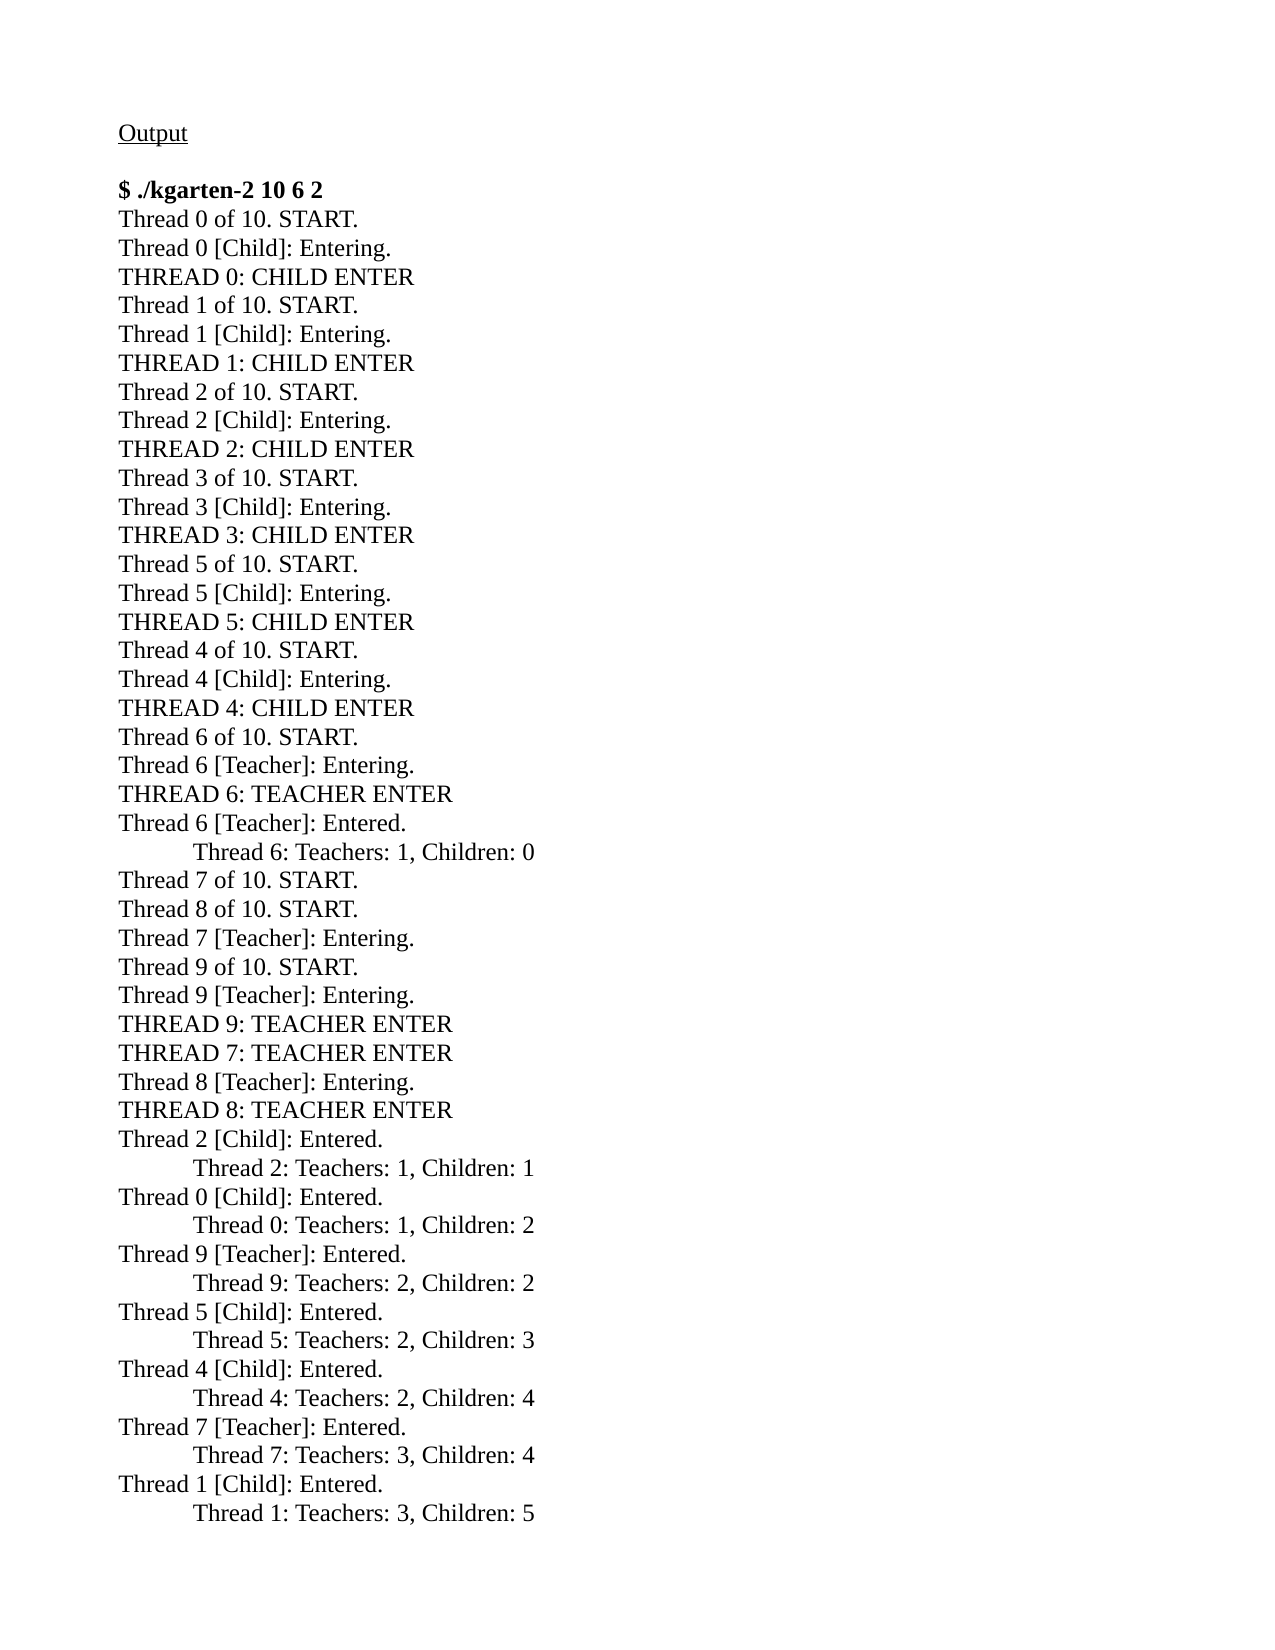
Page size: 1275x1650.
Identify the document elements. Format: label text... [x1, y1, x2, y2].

text THREAD 8: TEACHER ENTER [118, 1096, 1157, 1124]
text Thread 6 [Teacher]: Entering. [118, 751, 1157, 779]
text Thread 4 of 10. START. [118, 636, 1157, 664]
text THREAD 7: TEACHER ENTER [118, 1038, 1157, 1067]
text Thread 0 of 10. START. [118, 204, 1157, 233]
text Thread 5 [Child]: Entering. [118, 578, 1157, 607]
text Thread 0 [Child]: Entered. [118, 1182, 1157, 1211]
text THREAD 5: CHILD ENTER [118, 607, 1157, 636]
text Thread 1 [Child]: Entered. [118, 1469, 1157, 1498]
text Thread 6: Teachers: 1, Children: 0 [118, 837, 1157, 866]
text Thread 7 [Teacher]: Entered. [118, 1412, 1157, 1441]
text Output [118, 118, 1157, 147]
text THREAD 1: CHILD ENTER [118, 348, 1157, 377]
text Thread 2 [Child]: Entering. [118, 406, 1157, 434]
text Thread 0: Teachers: 1, Children: 2 [118, 1211, 1157, 1239]
text Thread 4 [Child]: Entering. [118, 664, 1157, 693]
text Thread 7 of 10. START. [118, 866, 1157, 894]
text THREAD 4: CHILD ENTER [118, 693, 1157, 722]
text Thread 2 of 10. START. [118, 377, 1157, 406]
text Thread 9 [Teacher]: Entering. [118, 981, 1157, 1009]
text Thread 2 [Child]: Entered. [118, 1124, 1157, 1153]
text Thread 9: Teachers: 2, Children: 2 [118, 1268, 1157, 1297]
text THREAD 6: TEACHER ENTER [118, 779, 1157, 808]
text Thread 3 [Child]: Entering. [118, 492, 1157, 521]
text Thread 4: Teachers: 2, Children: 4 [118, 1383, 1157, 1412]
text Thread 5 of 10. START. [118, 549, 1157, 578]
text Thread 6 [Teacher]: Entered. [118, 808, 1157, 837]
text Thread 1 of 10. START. [118, 291, 1157, 319]
text Thread 0 [Child]: Entering. [118, 233, 1157, 262]
text Thread 6 of 10. START. [118, 722, 1157, 751]
text Thread 9 of 10. START. [118, 952, 1157, 981]
text Thread 5: Teachers: 2, Children: 3 [118, 1326, 1157, 1354]
text THREAD 3: CHILD ENTER [118, 521, 1157, 549]
text Thread 8 [Teacher]: Entering. [118, 1067, 1157, 1096]
text Thread 7: Teachers: 3, Children: 4 [118, 1441, 1157, 1469]
text Thread 5 [Child]: Entered. [118, 1297, 1157, 1326]
text THREAD 9: TEACHER ENTER [118, 1009, 1157, 1038]
text Thread 2: Teachers: 1, Children: 1 [118, 1153, 1157, 1182]
text Thread 9 [Teacher]: Entered. [118, 1239, 1157, 1268]
text $ ./kgarten-2 10 6 2 [118, 176, 1157, 204]
text Thread 1 [Child]: Entering. [118, 319, 1157, 348]
text Thread 8 of 10. START. [118, 894, 1157, 923]
text Thread 4 [Child]: Entered. [118, 1354, 1157, 1383]
text Thread 3 of 10. START. [118, 463, 1157, 492]
text Thread 7 [Teacher]: Entering. [118, 923, 1157, 952]
text Thread 1: Teachers: 3, Children: 5 [118, 1498, 1157, 1527]
text THREAD 0: CHILD ENTER [118, 262, 1157, 291]
text THREAD 2: CHILD ENTER [118, 434, 1157, 463]
